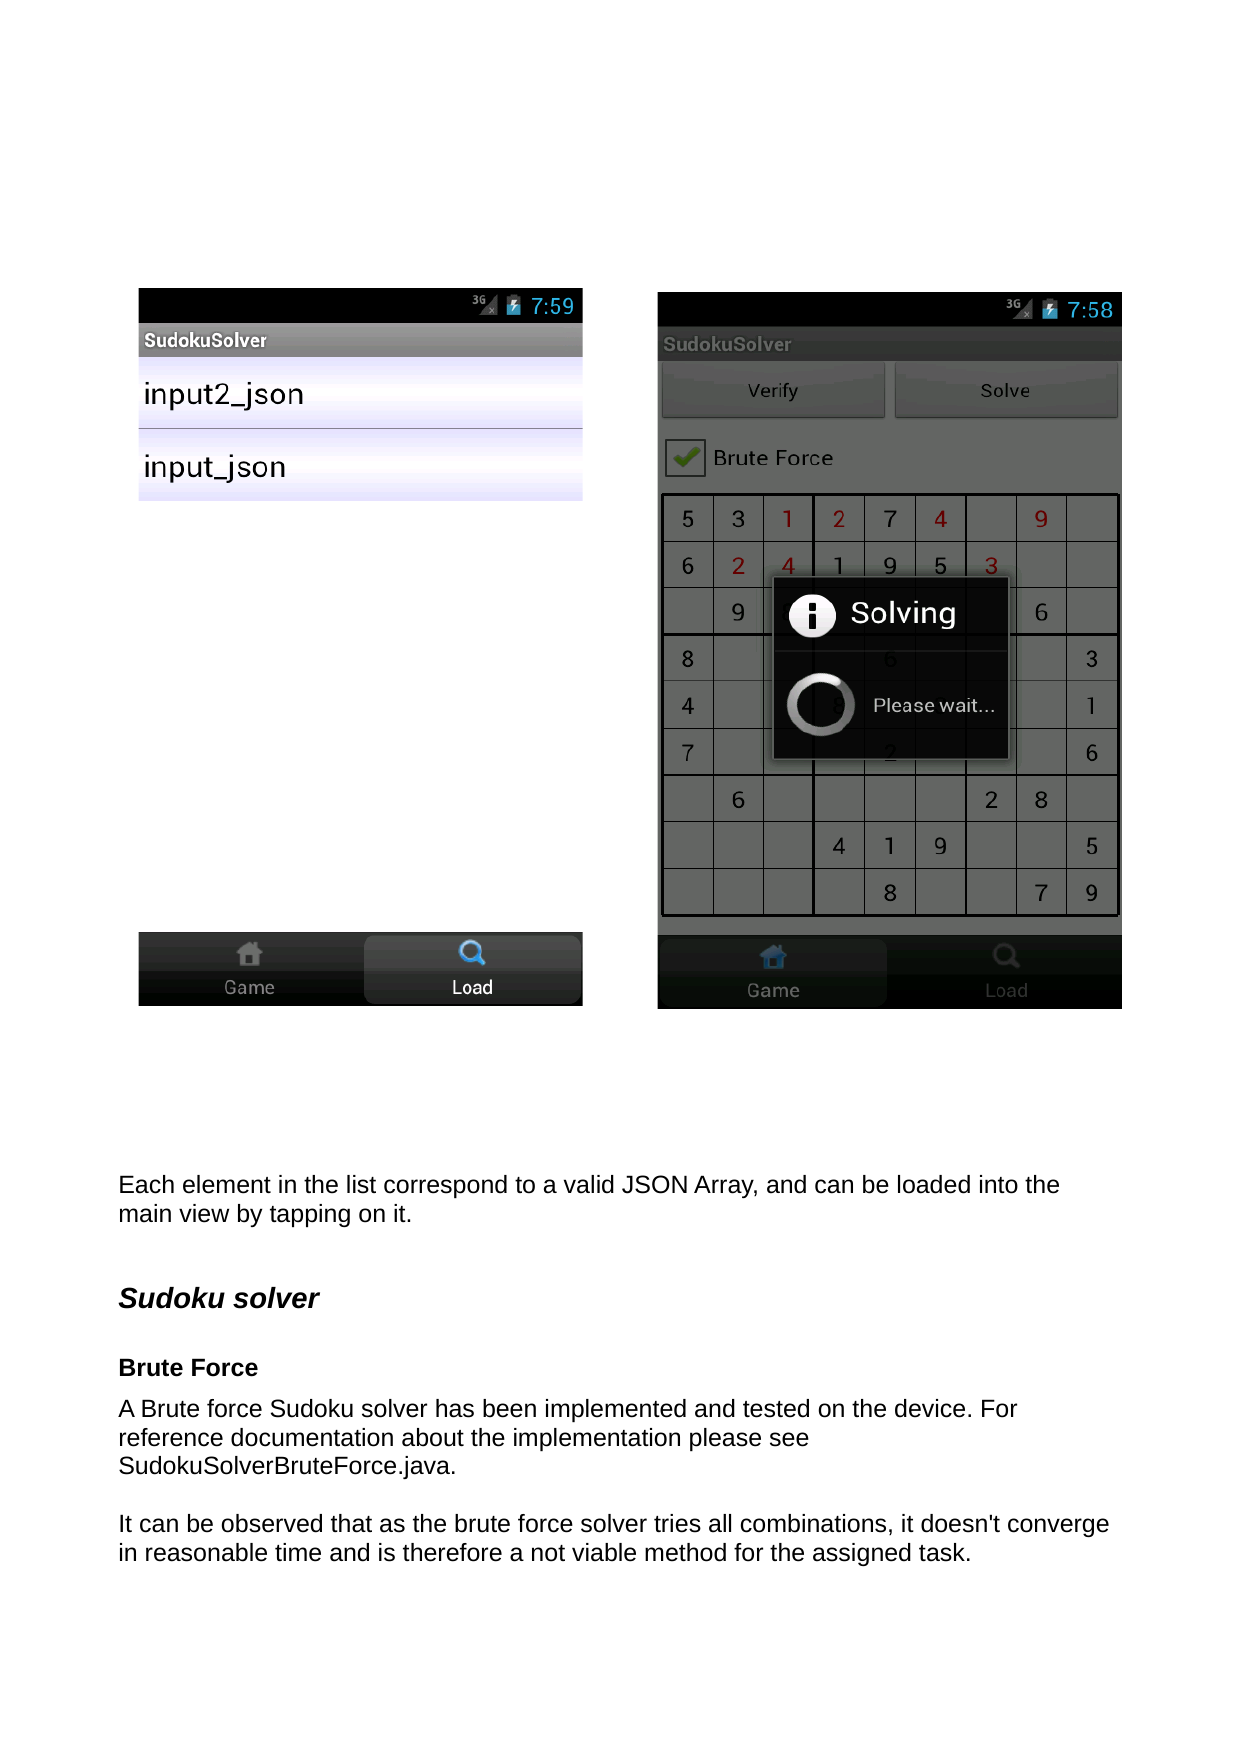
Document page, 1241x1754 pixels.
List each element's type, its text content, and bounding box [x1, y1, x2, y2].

picture [138, 288, 583, 1006]
subtitle Sudoku solver [118, 1282, 1122, 1315]
subtitle Brute Force [118, 1353, 1122, 1381]
text Each element in the list correspond to a valid JSON Array, and can be loaded into the main view by tapping on it. [118, 1170, 1122, 1228]
picture [657, 292, 1122, 1009]
text A Brute force Sudoku solver has been implemented and tested on the device. For reference documentation about the implementation please see SudokuSolverBruteForce.java. [118, 1394, 1122, 1480]
text It can be observed that as the brute force solver tries all combinations, it doesn't converge in reasonable time and is therefore a not viable method for the assigned task. [118, 1509, 1122, 1566]
